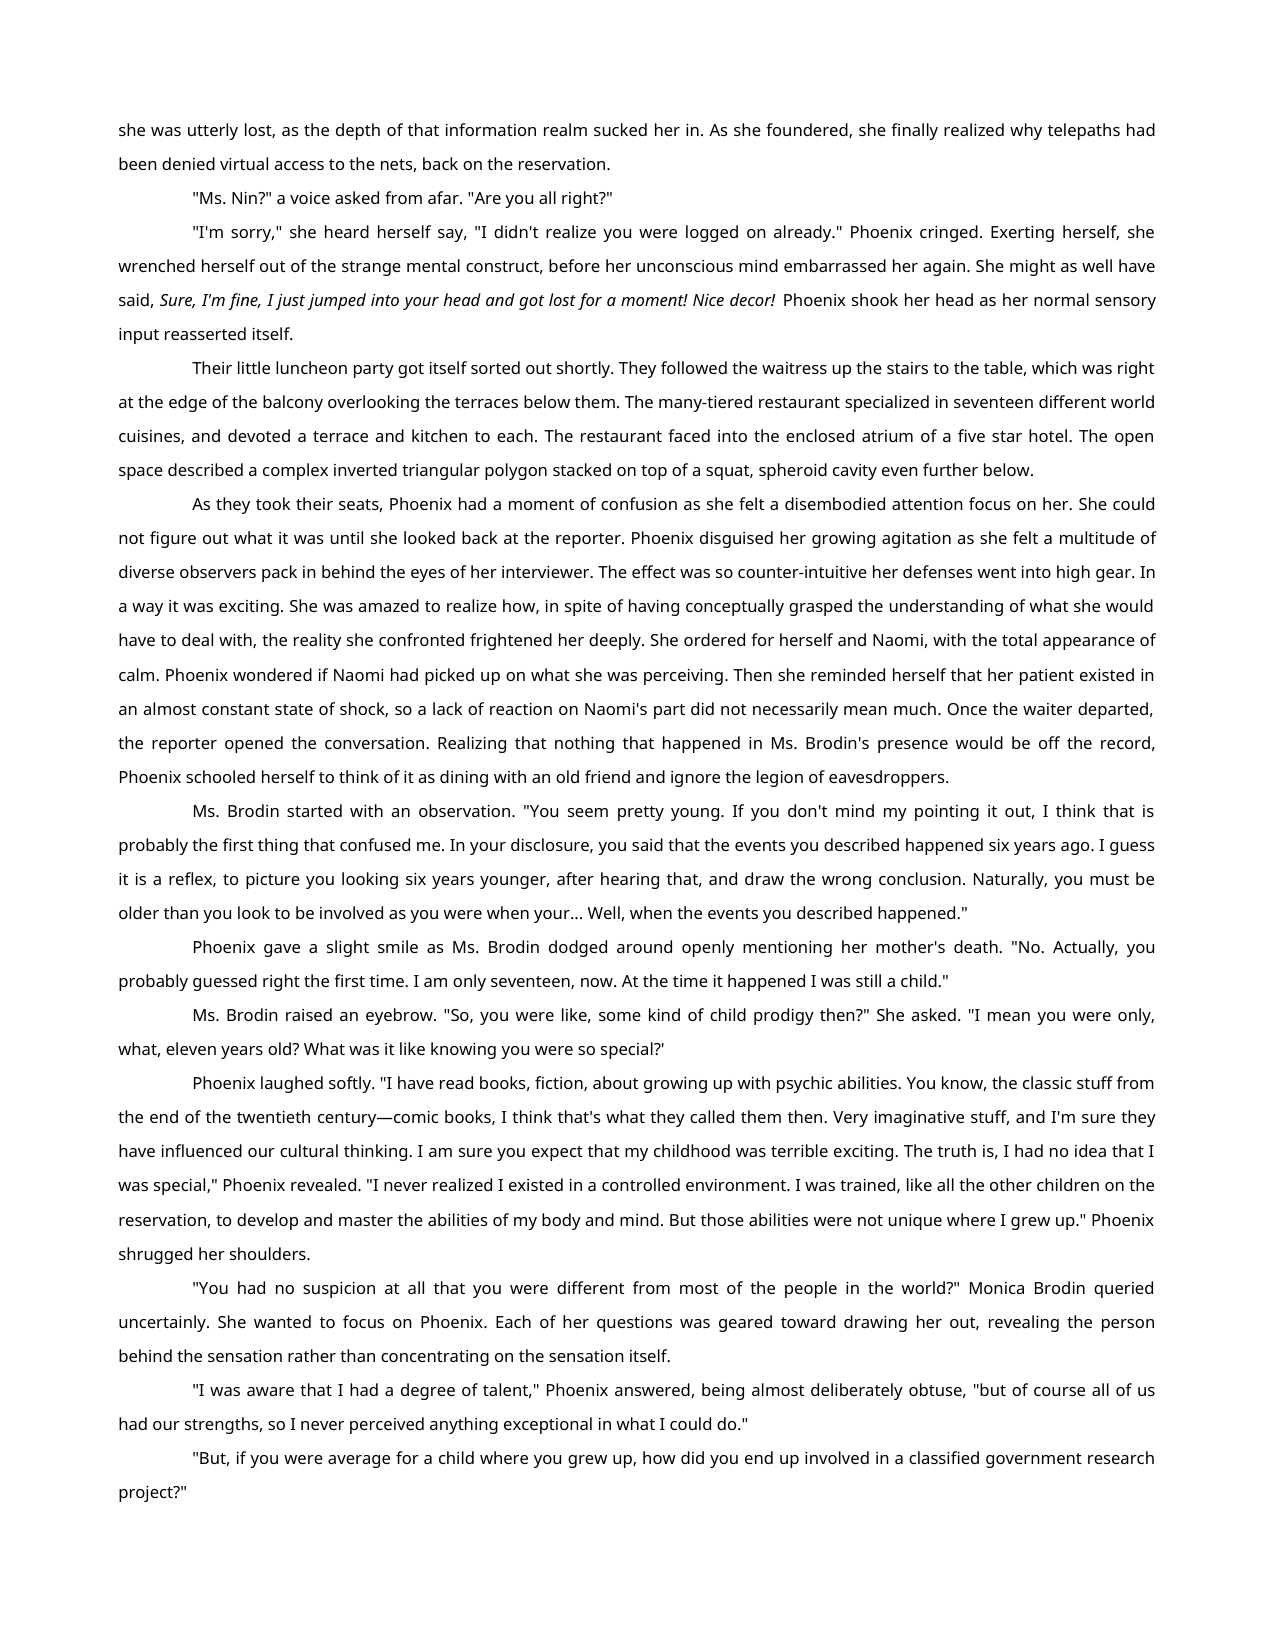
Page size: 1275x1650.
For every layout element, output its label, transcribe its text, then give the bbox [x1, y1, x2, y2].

text Their little luncheon party got itself sorted out shortly. They followed the waitress up the stairs to the table, which was right at the edge of the balcony overlooking the terraces below them. The many-tiered restaurant specialized in seventeen different world cuisines, and devoted a terrace and kitchen to each. The restaurant faced into the enclosed atrium of a five star hotel. The open space described a complex inverted triangular polygon stacked on top of a squat, spheroid cavity even further below. [118, 357, 1157, 481]
text Ms. Brodin raised an eyebrow. "So, you were like, some kind of child prodigy then?" She asked. "I mean you were only, what, eleven years old? What was it like knowing you were so special?' [118, 1004, 1157, 1061]
text "I'm sorry," she heard herself say, "I didn't realize you were logged on already." Phoenix cringed. Exerting herself, she wrenched herself out of the strange mental construct, before her unconscious mind embarrassed her again. She might as well have said, Sure, I'm fine, I just jumped into your head and got lost for a moment! Nice decor! Phoenix shook her head as her normal sensory input reasserted itself. [118, 220, 1157, 345]
text As they took their seats, Phoenix had a moment of confusion as she felt a disembodied attention focus on her. She could not figure out what it was until she looked back at the reporter. Phoenix disguised her growing agitation as she felt a multitude of diverse observers pack in behind the eyes of her interviewer. The effect was so counter-intuitive her defenses went into high gear. In a way it was exciting. She was amazed to realize how, in spite of having conceptually grasped the understanding of what she would have to deal with, the reality she confronted frightened her deeply. She ordered for herself and Naomi, with the total appearance of calm. Phoenix wondered if Naomi had picked up on what she was perceiving. Then she reminded herself that her patient existed in an almost constant state of shock, so a lack of reaction on Naomi's part did not necessarily mean much. Once the waiter departed, the reporter opened the conversation. Realizing that nothing that happened in Ms. Brodin's presence would be off the record, Phoenix schooled herself to think of it as dining with an old friend and ignore the legion of eavesdroppers. [118, 493, 1157, 788]
text "But, if you were average for a child where you grew up, how did you end up involved in a classified government research project?" [118, 1447, 1157, 1503]
text she was utterly lost, as the depth of that information realm sucked her in. As she foundered, she finally realized why telepaths had been denied virtual access to the nets, back on the reservation. [118, 118, 1157, 175]
text Ms. Brodin started with an observation. "You seem pretty young. If you don't mind my pointing it out, I think that is probably the first thing that confused me. In your disclosure, you said that the events you described happened six years ago. I guess it is a reflex, to picture you looking six years younger, after hearing that, and draw the wrong conclusion. Naturally, you must be older than you look to be involved as you were when your... Well, when the events you described happened." [118, 799, 1157, 924]
text Phoenix laughed softly. "I have read books, fiction, about growing up with psychic abilities. You know, the classic stuff from the end of the twentieth century—comic books, I think that's what they called them then. Very imaginative stuff, and I'm sure they have influenced our cultural thinking. I am sure you expect that my childhood was terrible exciting. The truth is, I had no idea that I was special," Phoenix revealed. "I never realized I existed in a controlled environment. I was trained, like all the other children on the reservation, to develop and master the abilities of my body and mind. But those abilities were not unique where I grew up." Phoenix shrugged her shoulders. [118, 1072, 1157, 1265]
text "I was aware that I had a degree of talent," Phoenix answered, being almost deliberately obtuse, "but of course all of us had our strengths, so I never perceived anything exceptional in what I could do." [118, 1378, 1157, 1435]
text Phoenix gave a slight smile as Ms. Brodin dodged around openly mentioning her mother's death. "No. Actually, you probably guessed right the first time. I am only seventeen, now. At the time it happened I was still a child." [118, 936, 1157, 992]
text "You had no suspicion at all that you were different from most of the people in the world?" Monica Brodin queried uncertainly. She wanted to focus on Phoenix. Each of her questions was geared toward drawing her out, revealing the person behind the sensation rather than concentrating on the sensation itself. [118, 1276, 1157, 1367]
text "Ms. Nin?" a voice asked from afar. "Are you all right?" [118, 186, 1157, 209]
